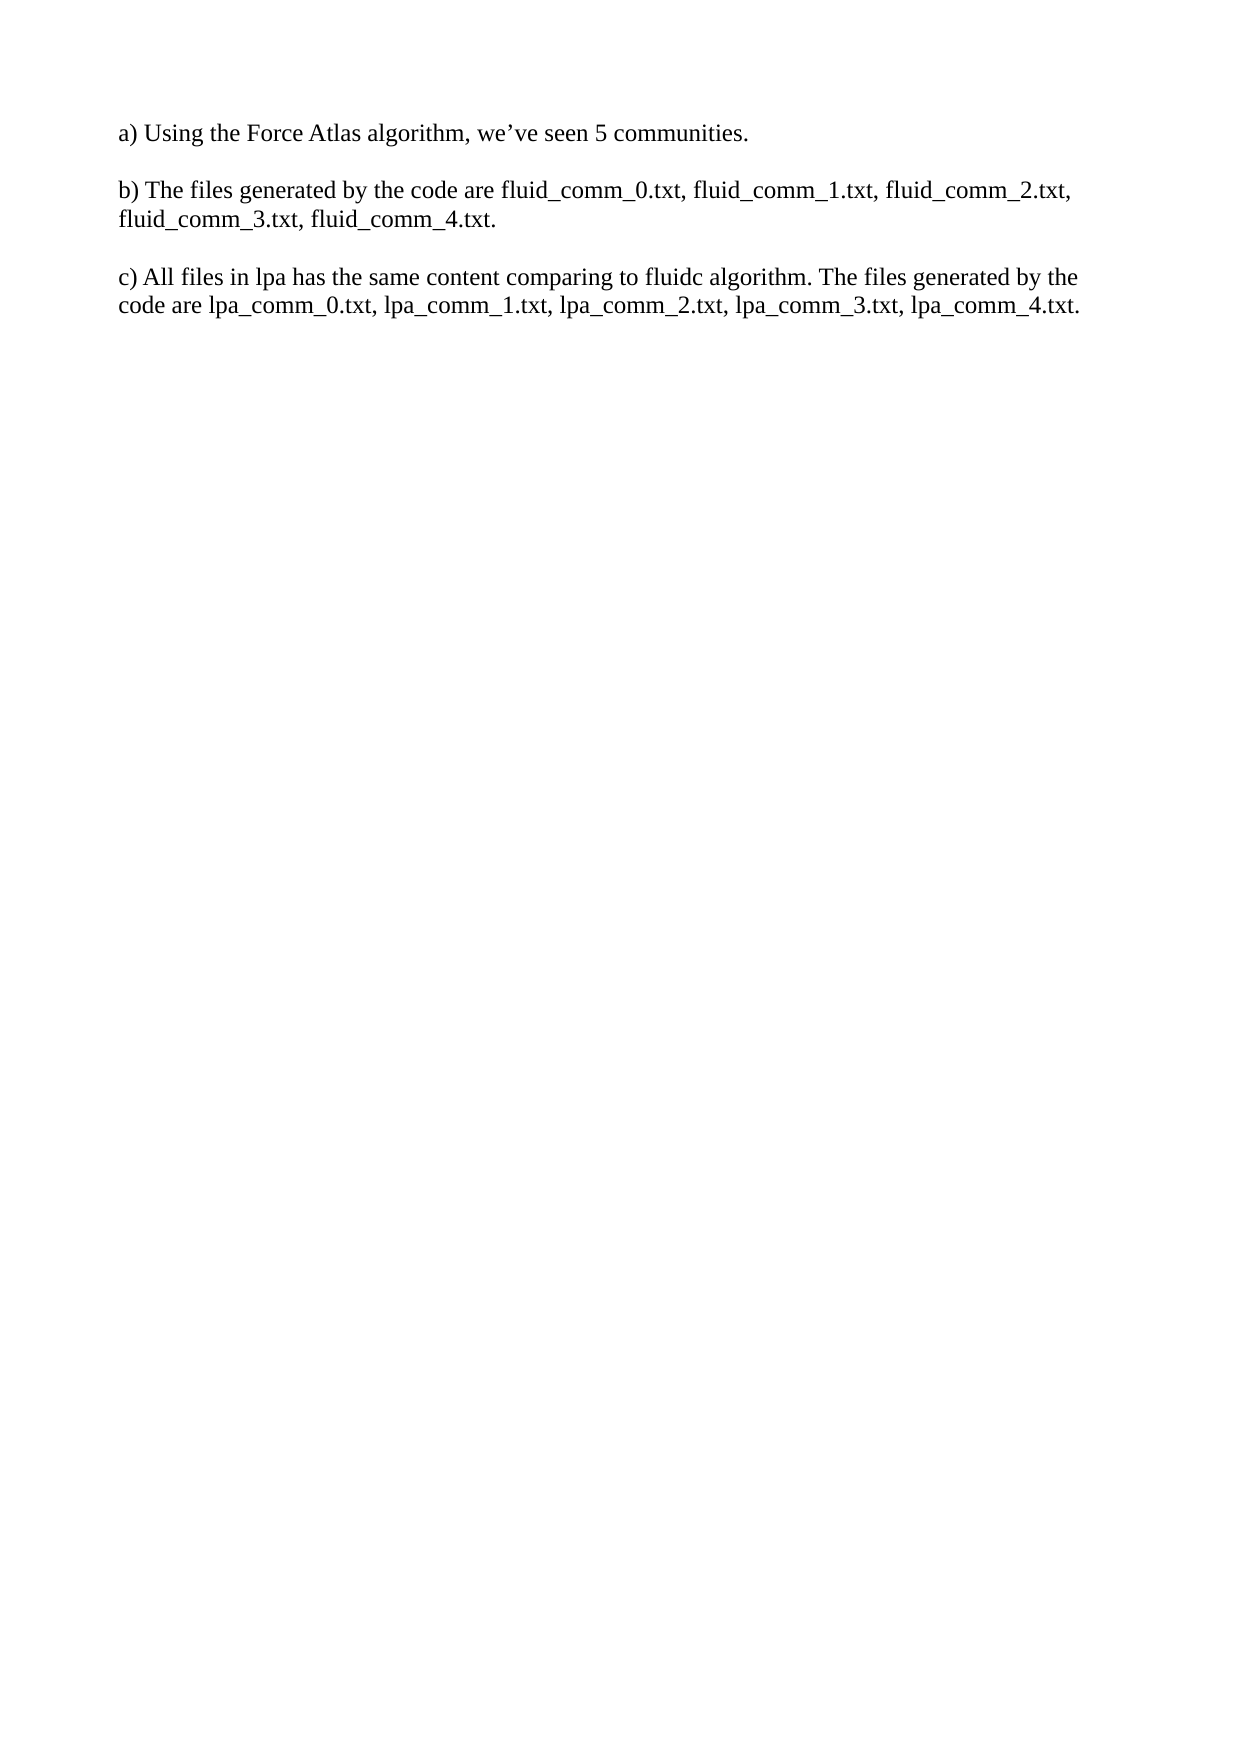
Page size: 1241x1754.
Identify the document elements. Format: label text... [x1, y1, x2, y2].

text a) Using the Force Atlas algorithm, we’ve seen 5 communities. [118, 118, 1122, 147]
text b) The files generated by the code are fluid_comm_0.txt, fluid_comm_1.txt, fluid_comm_2.txt, fluid_comm_3.txt, fluid_comm_4.txt. [118, 176, 1122, 233]
text c) All files in lpa has the same content comparing to fluidc algorithm. The files generated by the code are lpa_comm_0.txt, lpa_comm_1.txt, lpa_comm_2.txt, lpa_comm_3.txt, lpa_comm_4.txt. [118, 262, 1122, 319]
